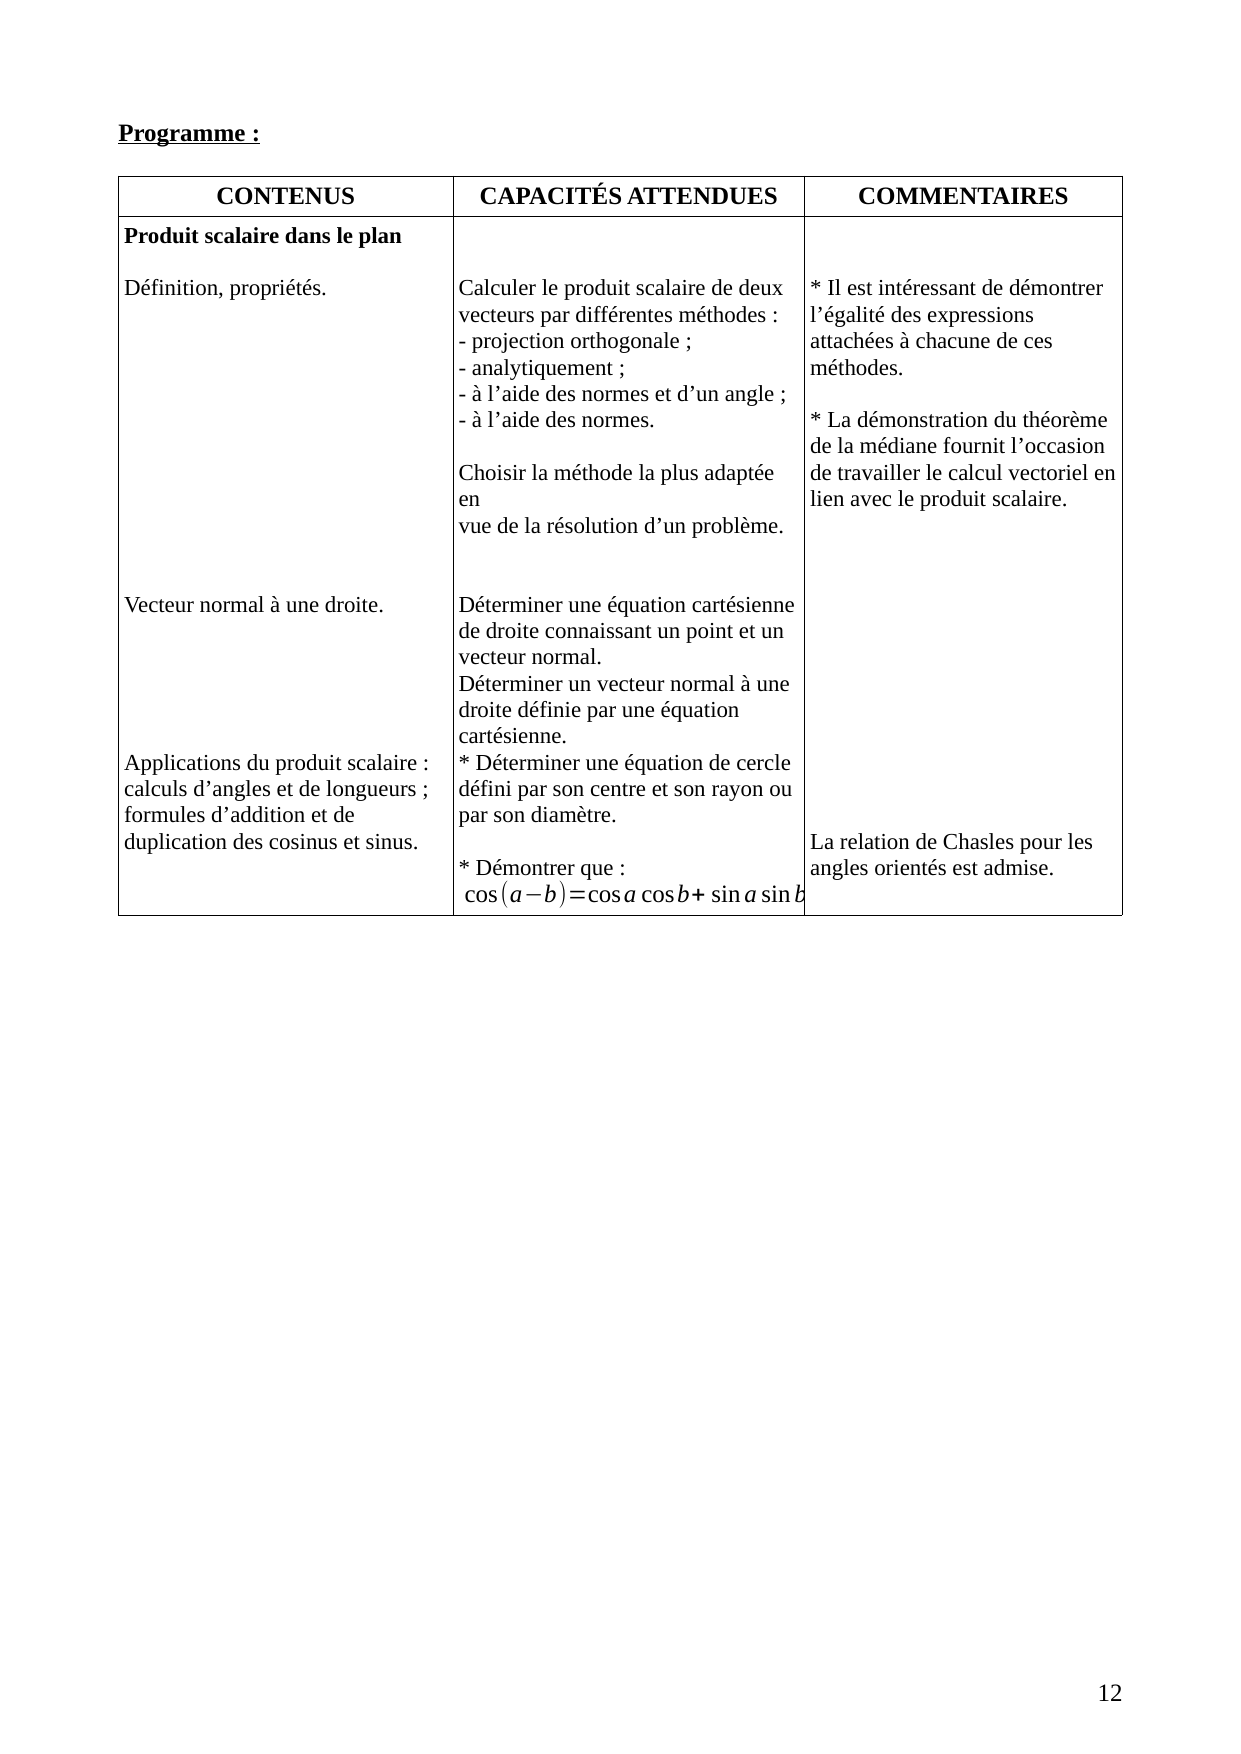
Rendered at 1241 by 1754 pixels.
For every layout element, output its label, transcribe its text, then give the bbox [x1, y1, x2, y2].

table_cell Produit scalaire dans le plan Définition, propriétés. Vecteur normal à une droite. Applications du produit scalaire : calculs d’angles et de longueurs ; formules d’addition et de duplication des cosinus et sinus. [119, 217, 453, 915]
table_header CAPACITÉS ATTENDUES [454, 177, 804, 216]
table_cell * Il est intéressant de démontrer l’égalité des expressions attachées à chacune de ces méthodes. * La démonstration du théorème de la médiane fournit l’occasion de travailler le calcul vectoriel en lien avec le produit scalaire. La relation de Chasles pour les angles orientés est admise. [805, 217, 1122, 915]
text Programme : [118, 118, 1122, 147]
table_header COMMENTAIRES [805, 177, 1122, 216]
table_cell Calculer le produit scalaire de deux vecteurs par différentes méthodes : - projection orthogonale ; - analytiquement ; - à l’aide des normes et d’un angle ; - à l’aide des normes. Choisir la méthode la plus adaptée en vue de la résolution d’un problème. Déterminer une équation cartésienne de droite connaissant un point et un vecteur normal. Déterminer un vecteur normal à une droite définie par une équation cartésienne. * Déterminer une équation de cercle défini par son centre et son rayon ou par son diamètre. * Démontrer que : [454, 217, 804, 915]
table_header CONTENUS [119, 177, 453, 216]
